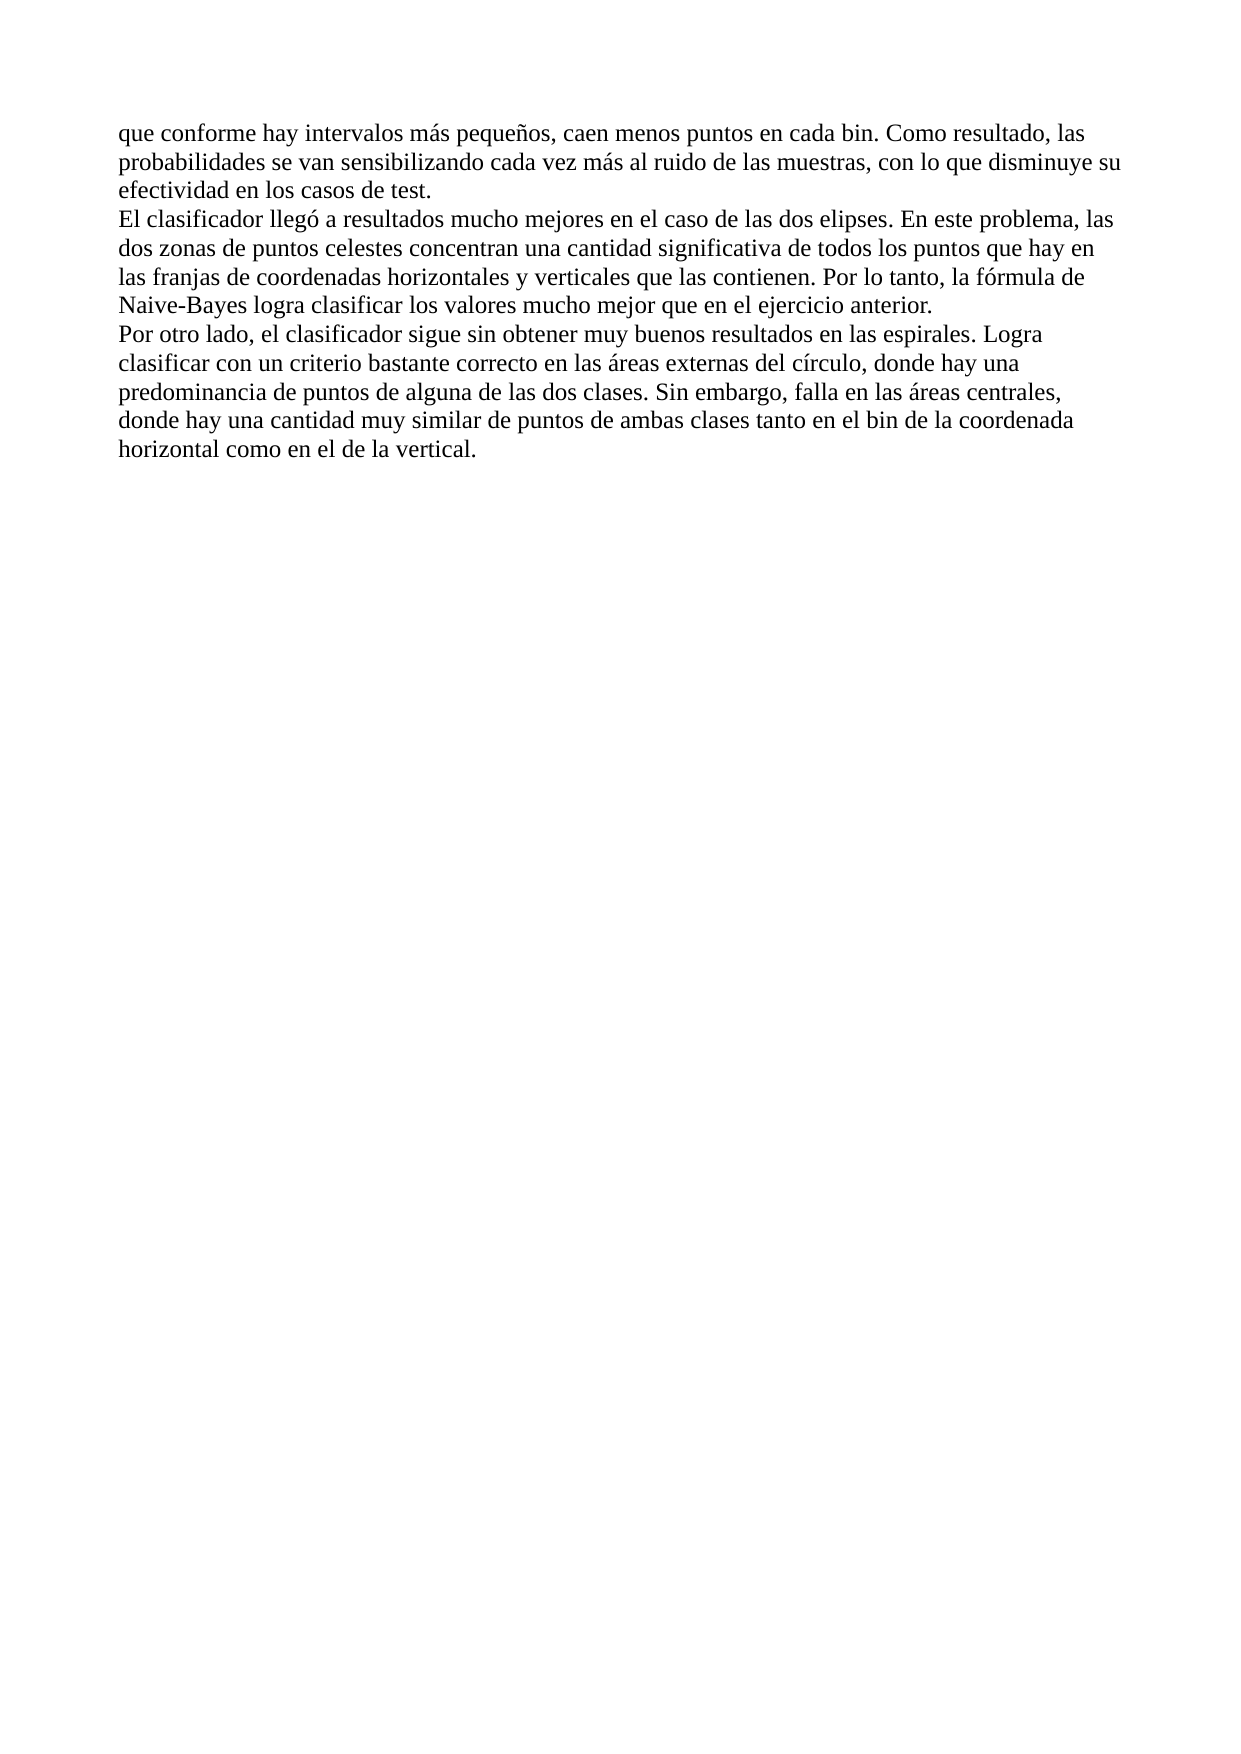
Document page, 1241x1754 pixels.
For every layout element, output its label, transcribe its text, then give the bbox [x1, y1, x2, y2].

text El clasificador llegó a resultados mucho mejores en el caso de las dos elipses. En este problema, las dos zonas de puntos celestes concentran una cantidad significativa de todos los puntos que hay en las franjas de coordenadas horizontales y verticales que las contienen. Por lo tanto, la fórmula de Naive-Bayes logra clasificar los valores mucho mejor que en el ejercicio anterior. [118, 204, 1122, 319]
text Por otro lado, el clasificador sigue sin obtener muy buenos resultados en las espirales. Logra clasificar con un criterio bastante correcto en las áreas externas del círculo, donde hay una predominancia de puntos de alguna de las dos clases. Sin embargo, falla en las áreas centrales, donde hay una cantidad muy similar de puntos de ambas clases tanto en el bin de la coordenada horizontal como en el de la vertical. [118, 319, 1122, 463]
text que conforme hay intervalos más pequeños, caen menos puntos en cada bin. Como resultado, las probabilidades se van sensibilizando cada vez más al ruido de las muestras, con lo que disminuye su efectividad en los casos de test. [118, 118, 1122, 204]
